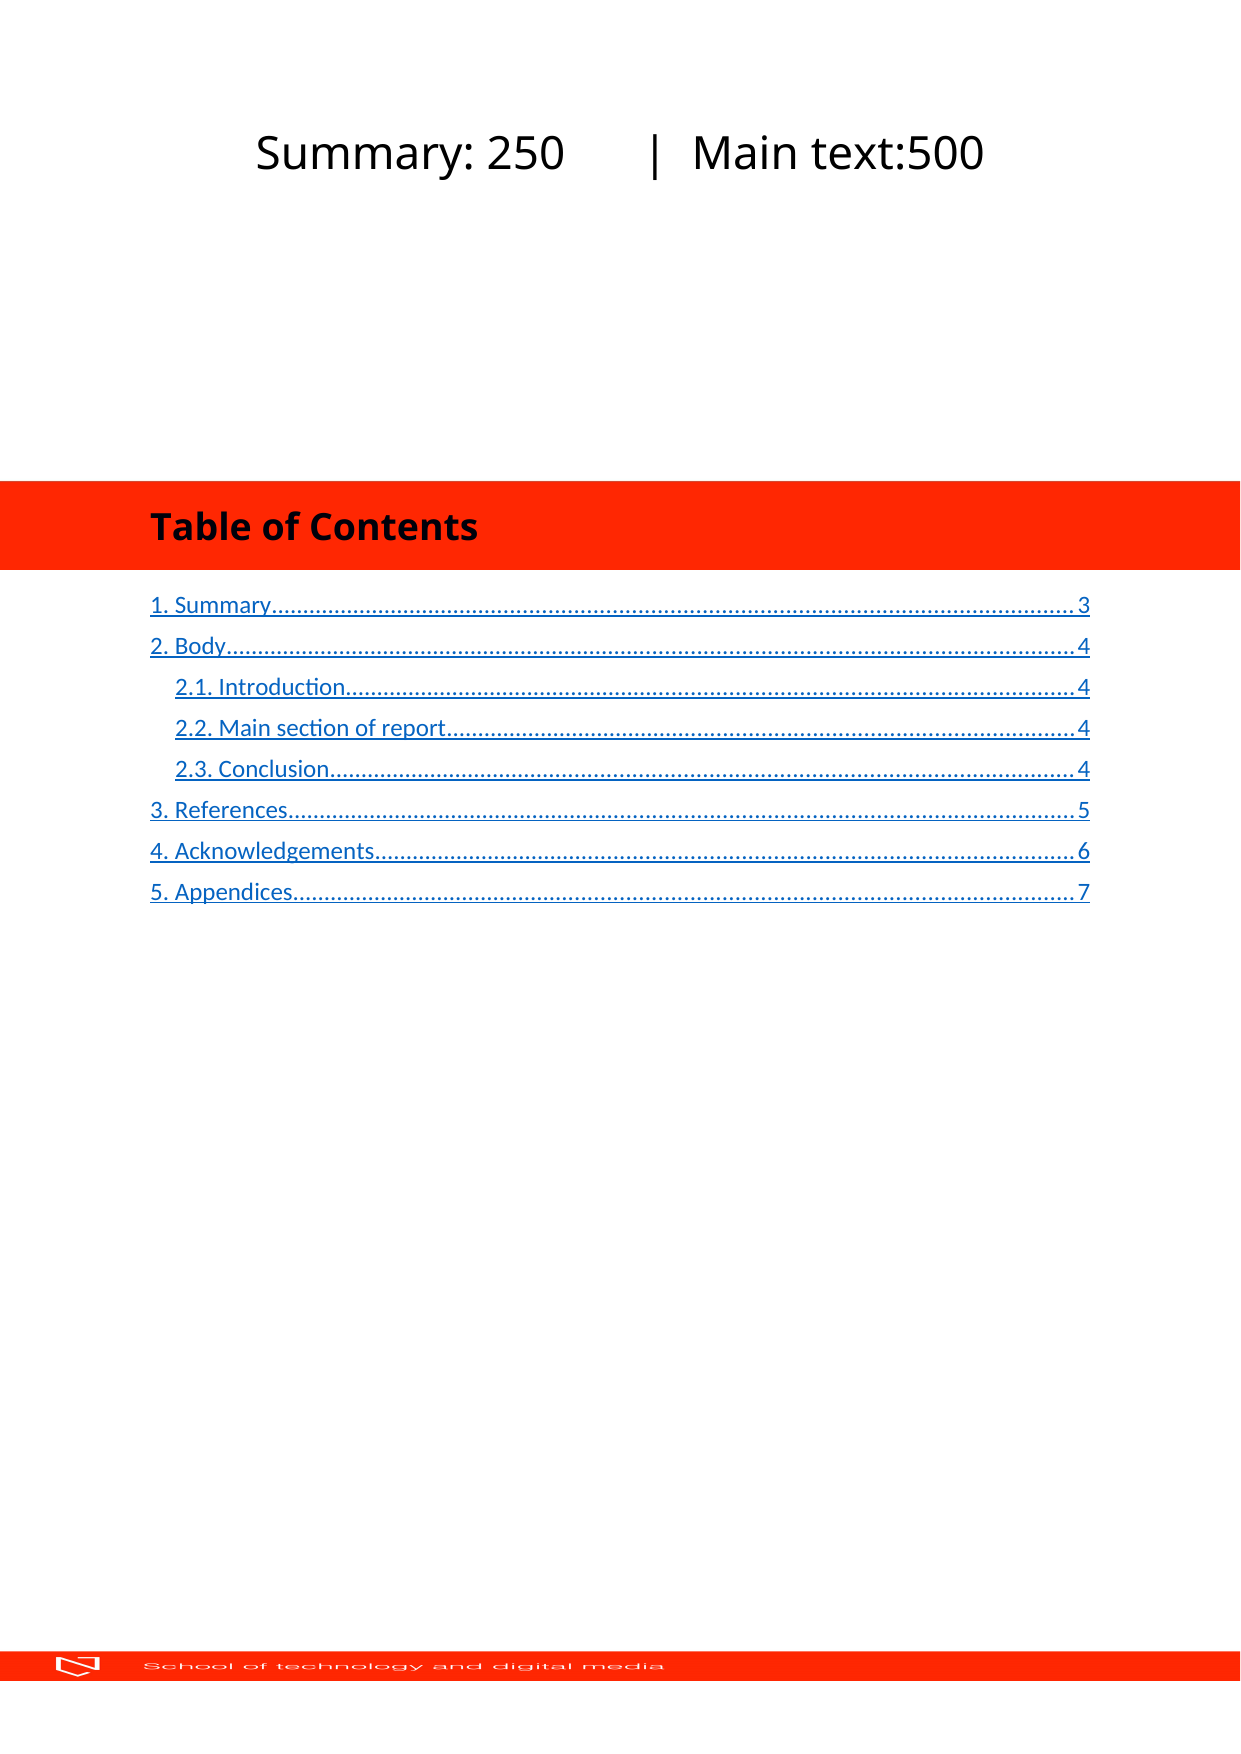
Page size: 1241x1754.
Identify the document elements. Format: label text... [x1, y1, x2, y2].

picture [0, 457, 1241, 570]
text Summary: 250 | Main text:500 [150, 121, 1090, 183]
picture [0, 1649, 1241, 1681]
text 5. Appendices 7 [150, 876, 1090, 902]
text 4. Acknowledgements 6 [150, 835, 1090, 861]
text 2.3. Conclusion 4 [175, 753, 1090, 779]
text 1. Summary 3 [150, 589, 1090, 615]
text 2.2. Main section of report 4 [175, 712, 1090, 738]
text 2.1. Introduction 4 [175, 671, 1090, 697]
text 3. References 5 [150, 794, 1090, 820]
text 2. Body 4 [150, 630, 1090, 656]
